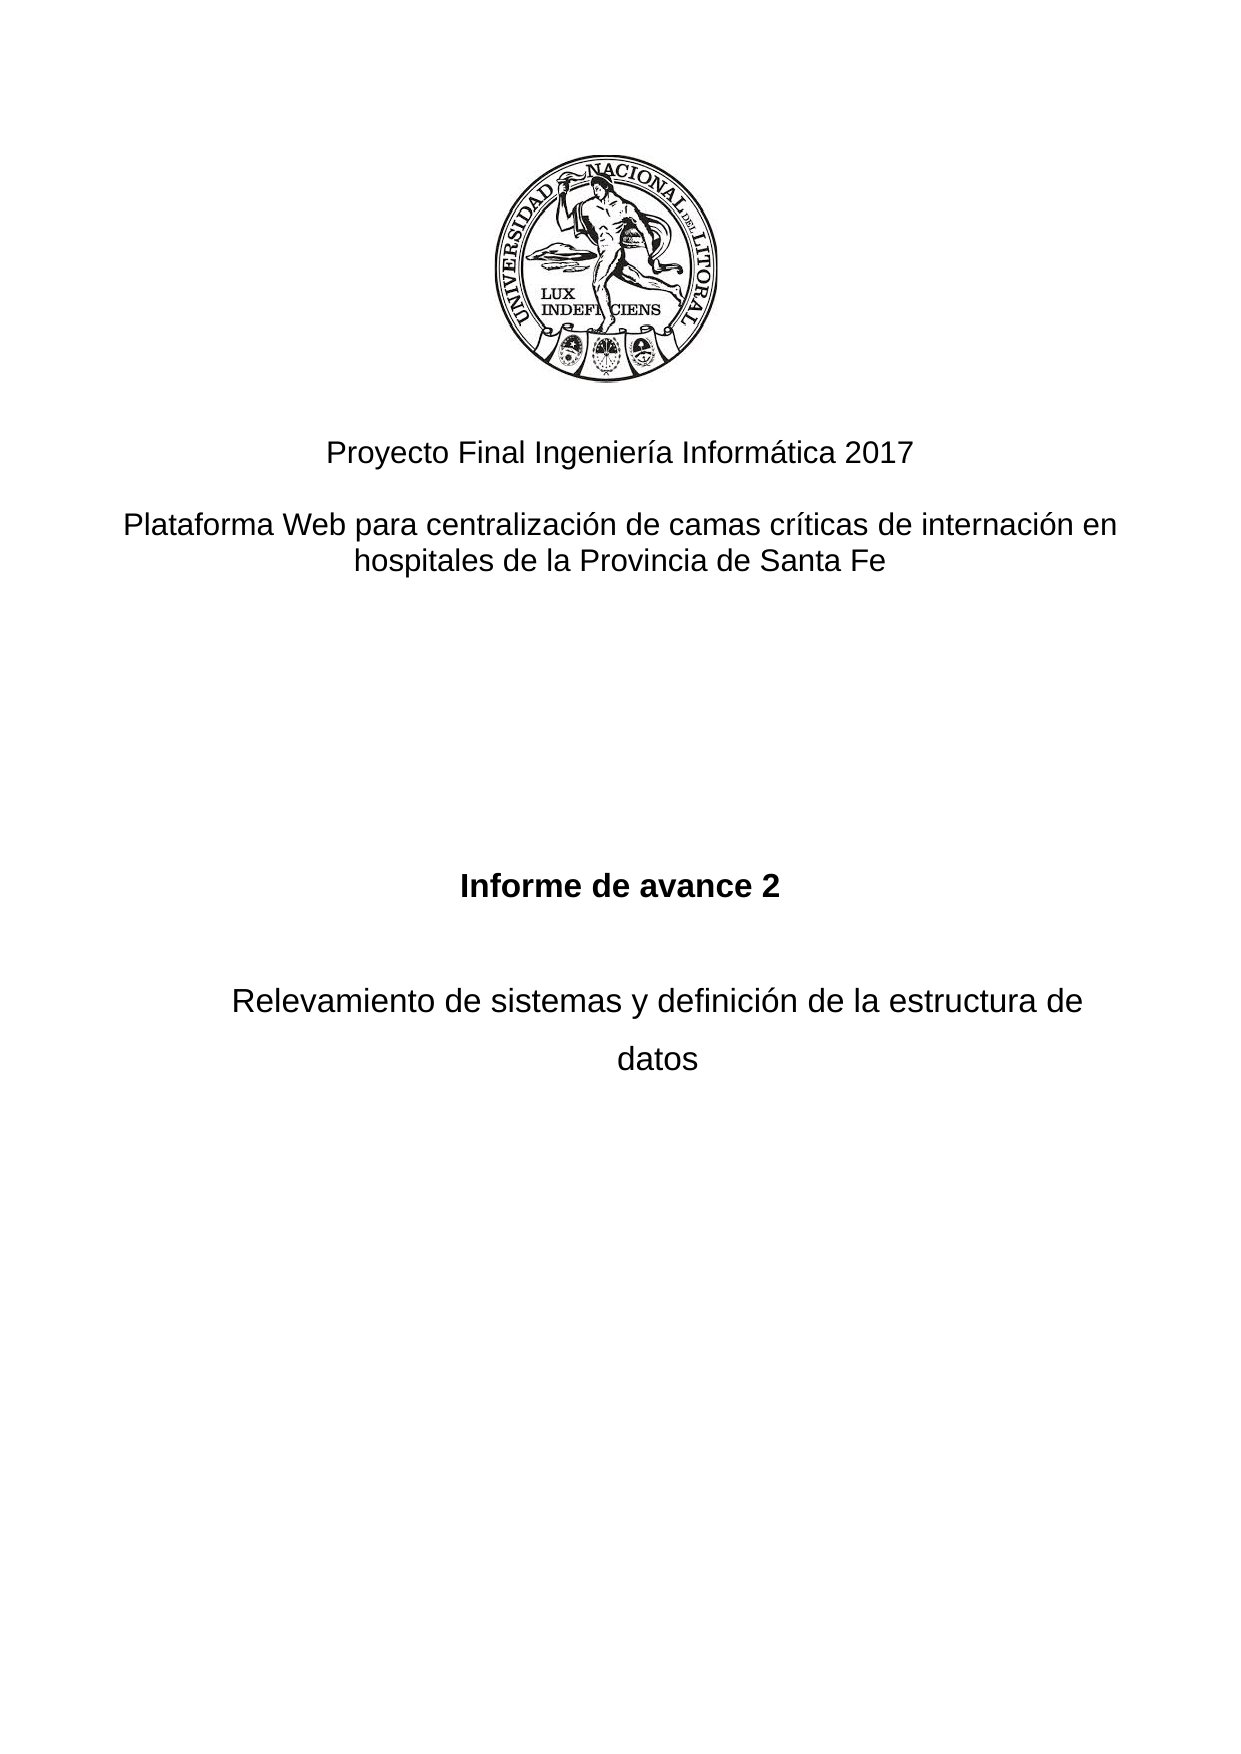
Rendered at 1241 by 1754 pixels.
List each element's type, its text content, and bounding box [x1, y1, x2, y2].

text Informe de avance 2 [118, 866, 1122, 904]
text Proyecto Final Ingeniería Informática 2017 [118, 434, 1122, 470]
text Plataforma Web para centralización de camas críticas de internación en hospitales de la Provincia de Santa Fe [118, 506, 1122, 578]
list Relevamiento de sistemas y definición de la estructura de datos [156, 981, 1122, 1077]
picture [494, 155, 718, 383]
